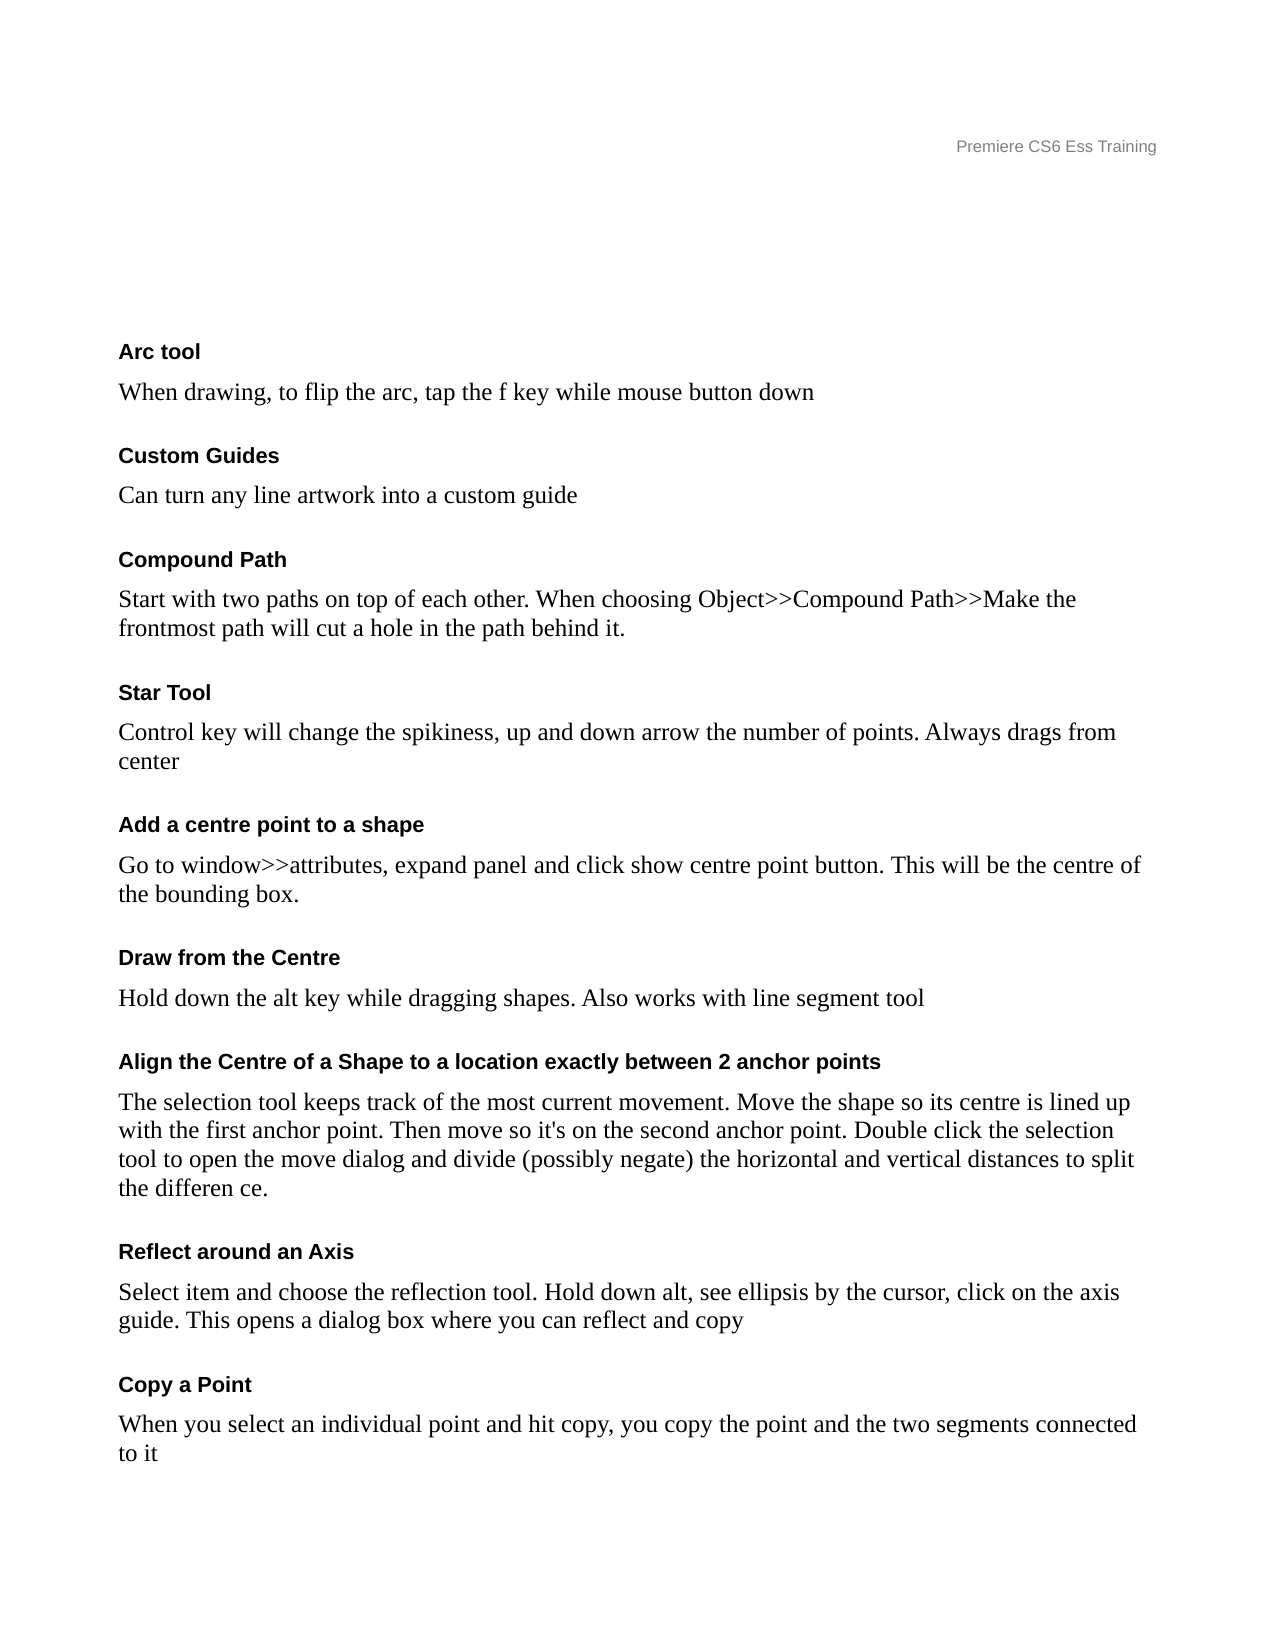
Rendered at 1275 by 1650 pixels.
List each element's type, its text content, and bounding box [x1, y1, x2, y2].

subtitle Copy a Point [118, 1372, 1157, 1397]
subtitle Star Tool [118, 679, 1157, 705]
text Go to window>>attributes, expand panel and click show centre point button. This will be the centre of the bounding box. [118, 850, 1157, 907]
text When drawing, to flip the arc, tap the f key while mouse button down [118, 377, 1157, 405]
table_cell [295, 186, 1157, 215]
table_cell [295, 244, 1157, 273]
text Select item and choose the reflection tool. Hold down alt, see ellipsis by the cursor, click on the axis guide. This opens a dialog box where you can reflect and copy [118, 1277, 1157, 1334]
text Start with two paths on top of each other. When choosing Object>>Compound Path>>Make the frontmost path will cut a hole in the path behind it. [118, 584, 1157, 642]
subtitle Arc tool [118, 339, 1157, 364]
text Can turn any line artwork into a custom guide [118, 481, 1157, 509]
text Hold down the alt key while dragging shapes. Also works with line segment tool [118, 983, 1157, 1011]
subtitle Align the Centre of a Shape to a location exactly between 2 anchor points [118, 1049, 1157, 1074]
subtitle Add a centre point to a shape [118, 812, 1157, 837]
table_cell [295, 215, 1157, 244]
subtitle Draw from the Centre [118, 945, 1157, 970]
text The selection tool keeps track of the most current movement. Move the shape so its centre is lined up with the first anchor point. Then move so it's on the second anchor point. Double click the selection tool to open the move dialog and divide (possibly negate) the horizontal and vertical distances to split the differen ce. [118, 1087, 1157, 1202]
text Control key will change the spikiness, up and down arrow the number of points. Always drags from center [118, 717, 1157, 775]
subtitle Reflect around an Axis [118, 1239, 1157, 1264]
table_cell [118, 215, 295, 244]
subtitle Compound Path [118, 547, 1157, 572]
text When you select an individual point and hit copy, you copy the point and the two segments connected to it [118, 1409, 1157, 1467]
subtitle Custom Guides [118, 443, 1157, 468]
table_cell [118, 186, 295, 215]
table_cell [118, 244, 295, 273]
